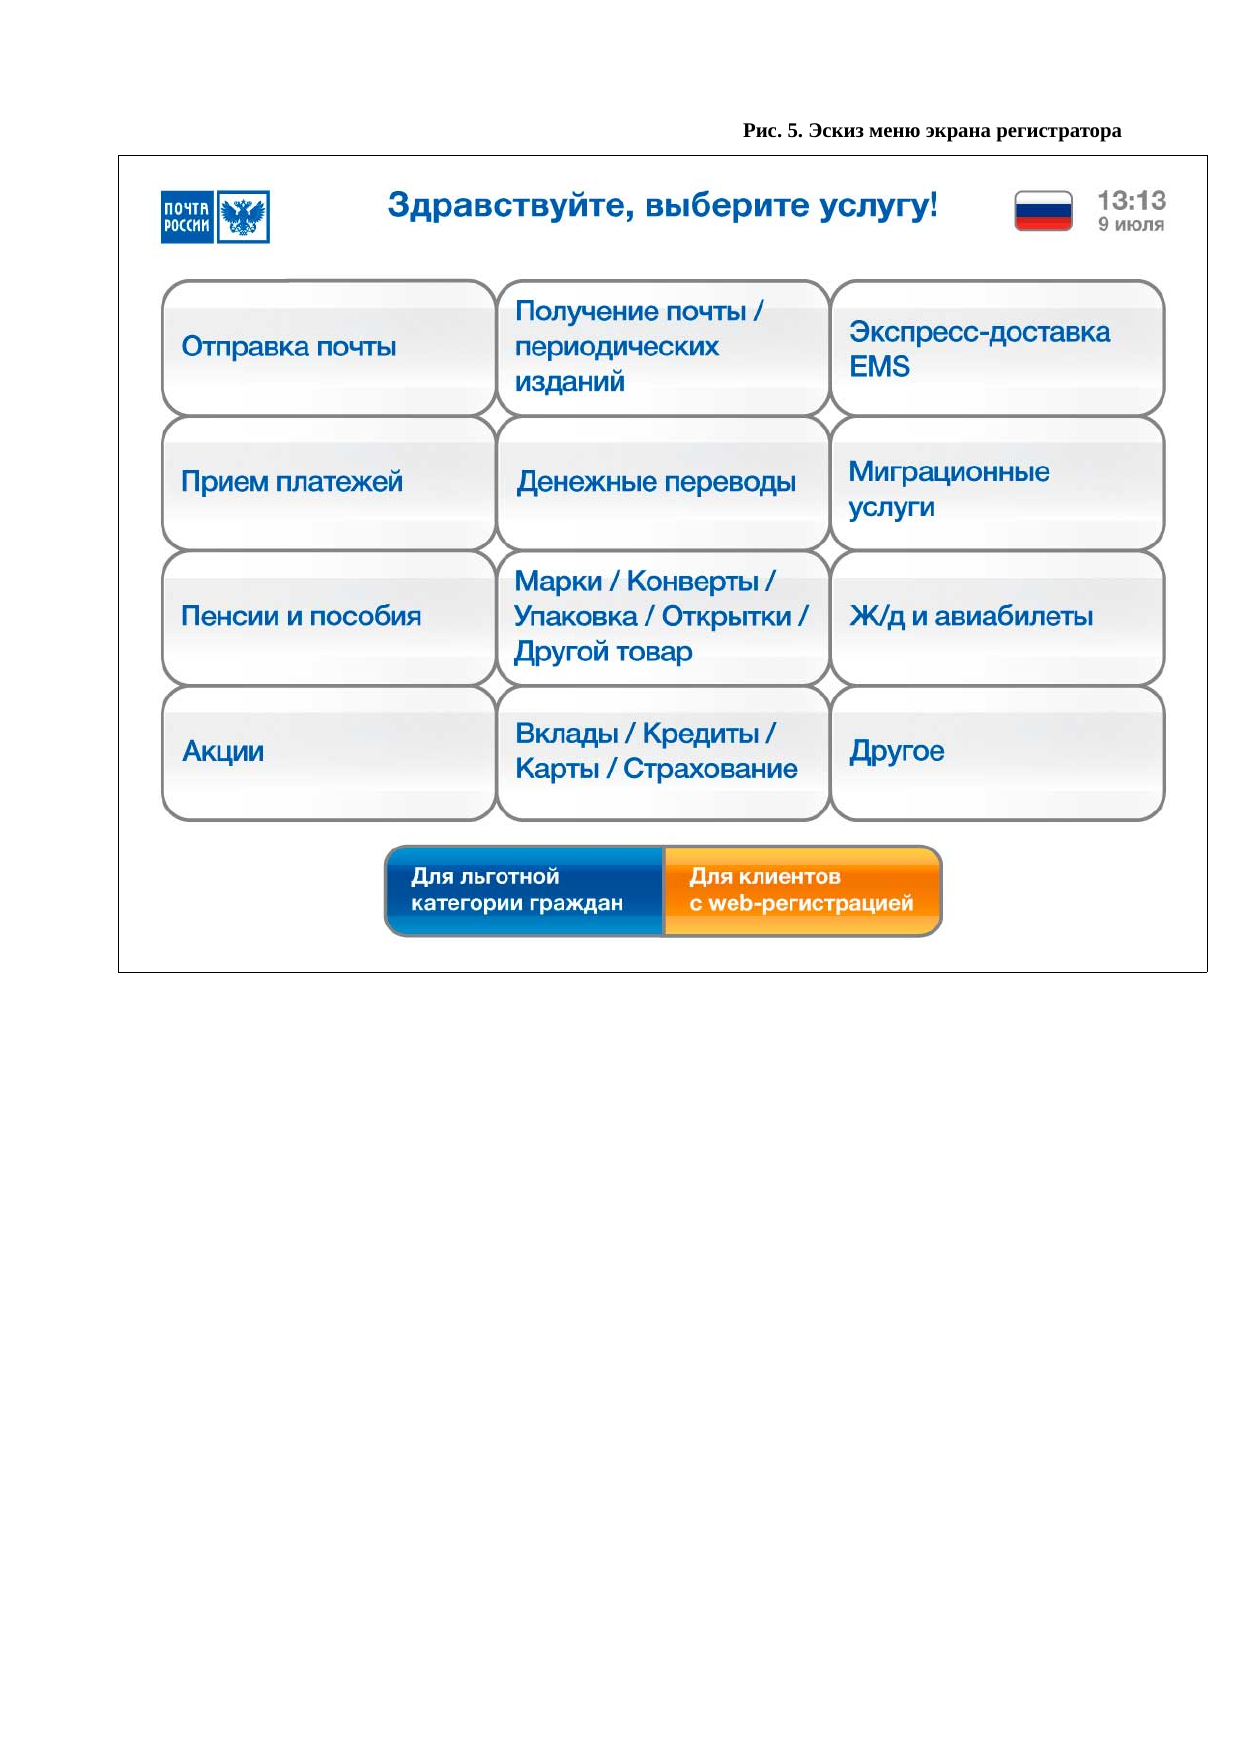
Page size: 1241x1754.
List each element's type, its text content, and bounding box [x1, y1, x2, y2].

picture [134, 163, 1191, 963]
text Рис. 5. Эскиз меню экрана регистратора [118, 118, 1122, 142]
